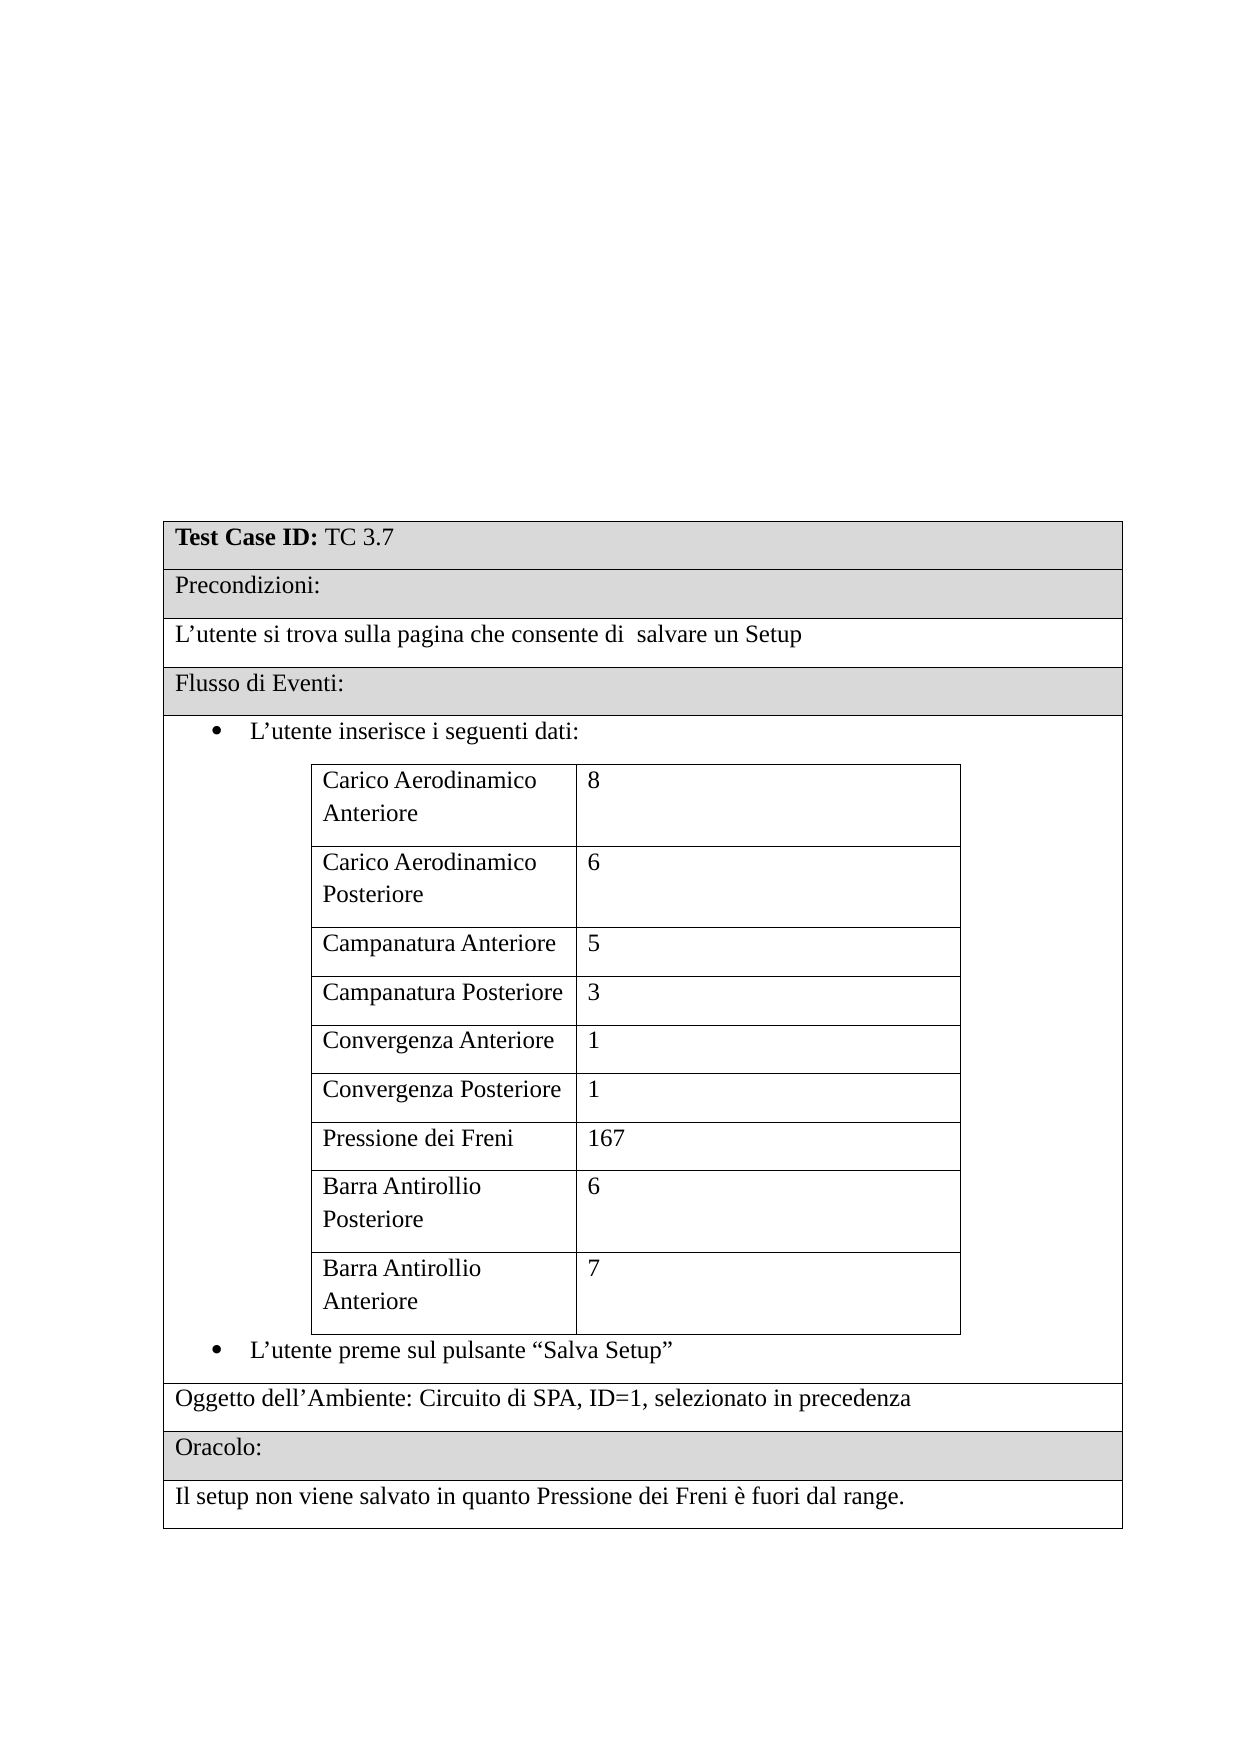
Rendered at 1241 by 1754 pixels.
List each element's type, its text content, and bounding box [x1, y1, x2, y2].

table_cell 7 [577, 1253, 960, 1334]
table_header Test Case ID: TC 3.7 [164, 522, 1122, 569]
table_cell Barra Antirollio Anteriore [312, 1253, 576, 1334]
table_cell Oggetto dell’Ambiente: Circuito di SPA, ID=1, selezionato in precedenza [164, 1384, 1122, 1431]
table_header 8 [577, 765, 960, 846]
table_cell L’utente si trova sulla pagina che consente di salvare un Setup [164, 619, 1122, 667]
table_cell L’utente inserisce i seguenti dati: L’utente preme sul pulsante “Salva Setup” [164, 716, 1122, 1382]
table_cell 5 [577, 928, 960, 976]
table_cell Convergenza Anteriore [312, 1026, 576, 1073]
table_cell 6 [577, 847, 960, 927]
table_cell Campanatura Anteriore [312, 928, 576, 976]
table_cell 1 [577, 1074, 960, 1122]
table_cell Il setup non viene salvato in quanto Pressione dei Freni è fuori dal range. [164, 1481, 1122, 1528]
table_cell Oracolo: [164, 1432, 1122, 1480]
table_cell Precondizioni: [164, 570, 1122, 618]
table_cell Pressione dei Freni [312, 1123, 576, 1170]
table_cell 167 [577, 1123, 960, 1170]
table_cell Campanatura Posteriore [312, 977, 576, 1024]
table_cell Barra Antirollio Posteriore [312, 1171, 576, 1252]
table_cell 3 [577, 977, 960, 1024]
table_cell Carico Aerodinamico Posteriore [312, 847, 576, 927]
table_header Carico Aerodinamico Anteriore [312, 765, 576, 846]
table_cell Flusso di Eventi: [164, 668, 1122, 715]
table_cell 1 [577, 1026, 960, 1073]
table_cell Convergenza Posteriore [312, 1074, 576, 1122]
table_cell 6 [577, 1171, 960, 1252]
